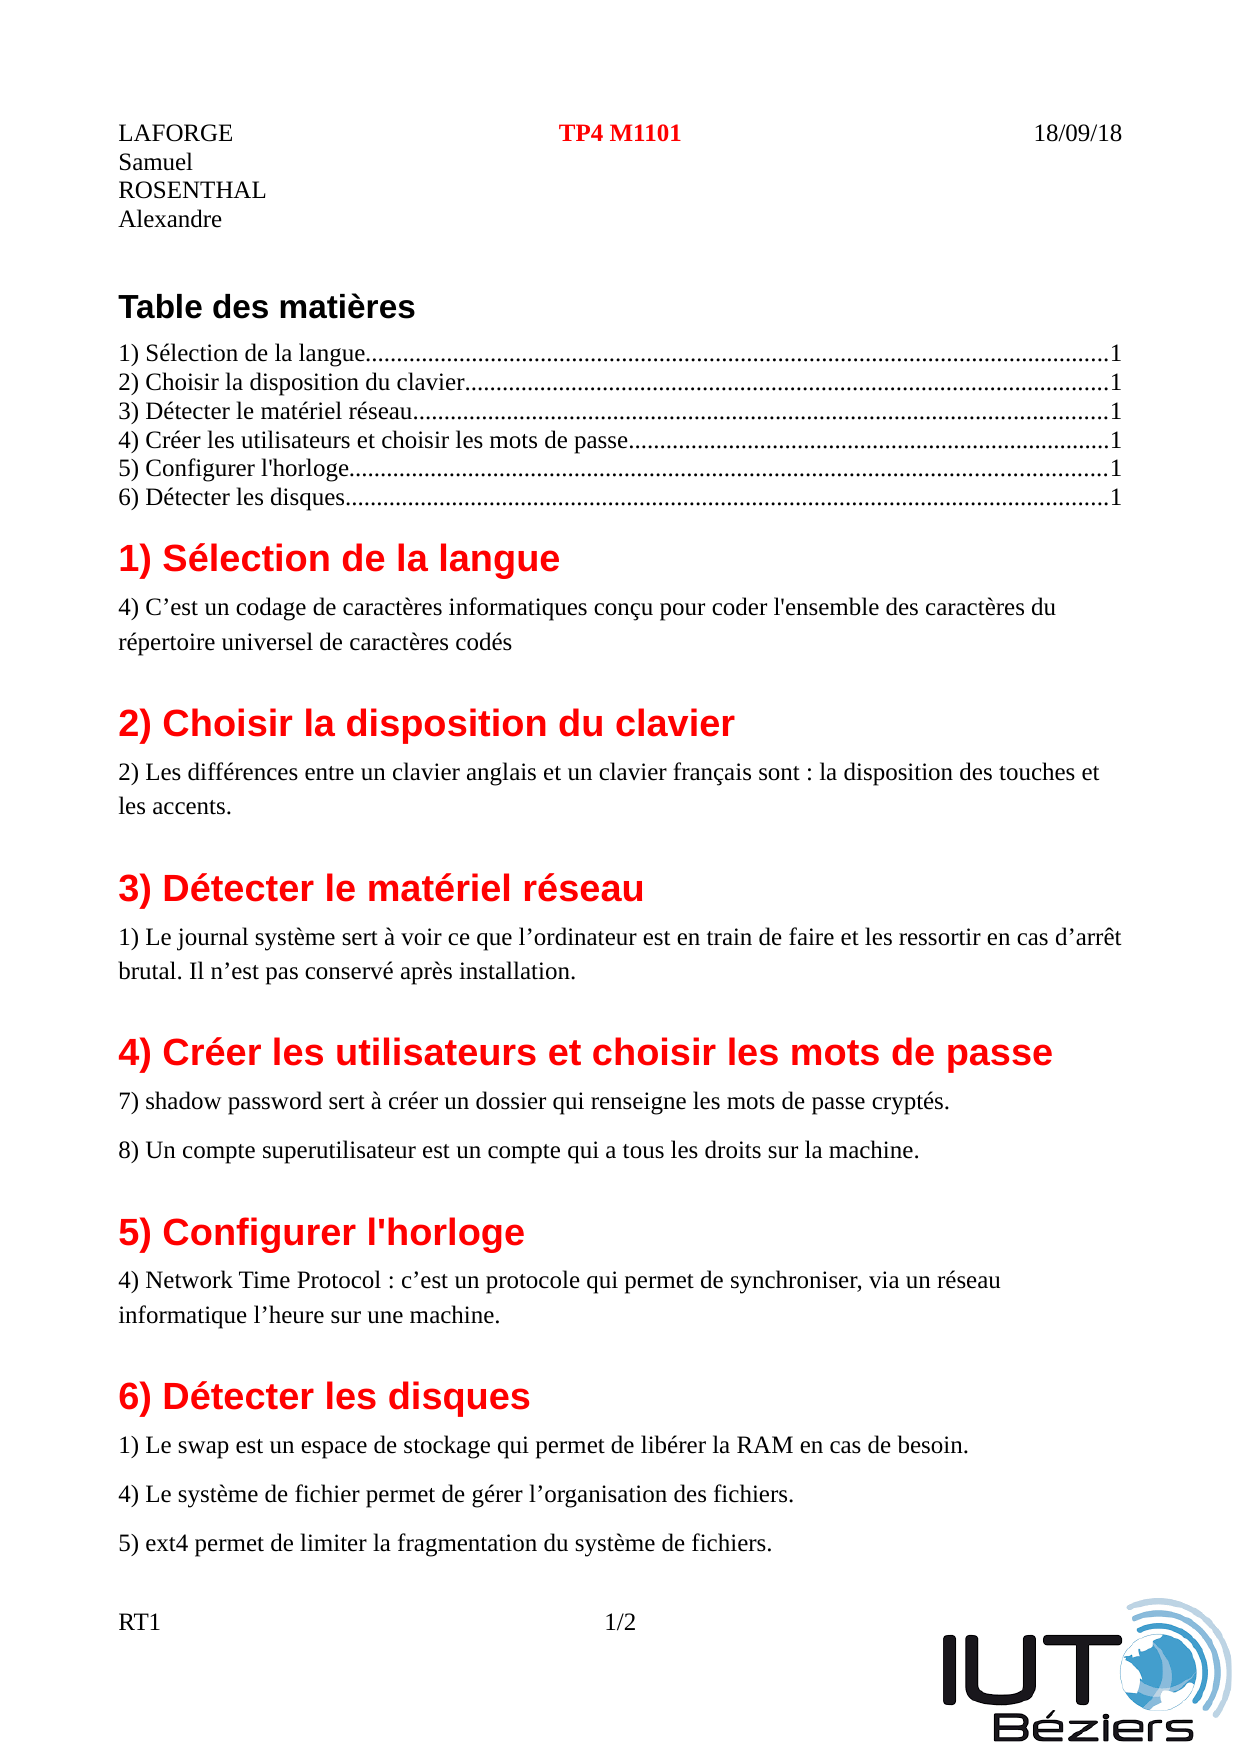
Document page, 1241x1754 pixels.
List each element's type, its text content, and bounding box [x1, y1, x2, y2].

picture [943, 1597, 1232, 1742]
text 3) Détecter le matériel réseau 1 [118, 396, 1122, 425]
text 2) Les différences entre un clavier anglais et un clavier français sont : la disposition des touches et les accents. [118, 757, 1122, 820]
subtitle 6) Détecter les disques [118, 1374, 1122, 1418]
text 7) shadow password sert à créer un dossier qui renseigne les mots de passe cryptés. [118, 1086, 1122, 1115]
text 5) ext4 permet de limiter la fragmentation du système de fichiers. [118, 1528, 1122, 1557]
text 4) Network Time Protocol : c’est un protocole qui permet de synchroniser, via un réseau informatique l’heure sur une machine. [118, 1266, 1122, 1329]
text 5) Configurer l'horloge 1 [118, 453, 1122, 482]
text 8) Un compte superutilisateur est un compte qui a tous les droits sur la machine. [118, 1135, 1122, 1164]
subtitle 5) Configurer l'horloge [118, 1209, 1122, 1253]
text 2) Choisir la disposition du clavier 1 [118, 367, 1122, 396]
text 1) Sélection de la langue 1 [118, 338, 1122, 367]
text 1) Le journal système sert à voir ce que l’ordinateur est en train de faire et les ressortir en cas d’arrêt brutal. Il n’est pas conservé après installation. [118, 922, 1122, 985]
subtitle 1) Sélection de la langue [118, 536, 1122, 580]
subtitle 2) Choisir la disposition du clavier [118, 701, 1122, 744]
text 1) Le swap est un espace de stockage qui permet de libérer la RAM en cas de besoin. [118, 1430, 1122, 1459]
subtitle 4) Créer les utilisateurs et choisir les mots de passe [118, 1030, 1122, 1074]
subtitle Table des matières [118, 288, 1122, 326]
subtitle 3) Détecter le matériel réseau [118, 865, 1122, 909]
text 4) Créer les utilisateurs et choisir les mots de passe 1 [118, 425, 1122, 453]
text 6) Détecter les disques 1 [118, 482, 1122, 511]
text 4) Le système de fichier permet de gérer l’organisation des fichiers. [118, 1479, 1122, 1508]
text 4) C’est un codage de caractères informatiques conçu pour coder l'ensemble des caractères du répertoire universel de caractères codés [118, 592, 1122, 655]
